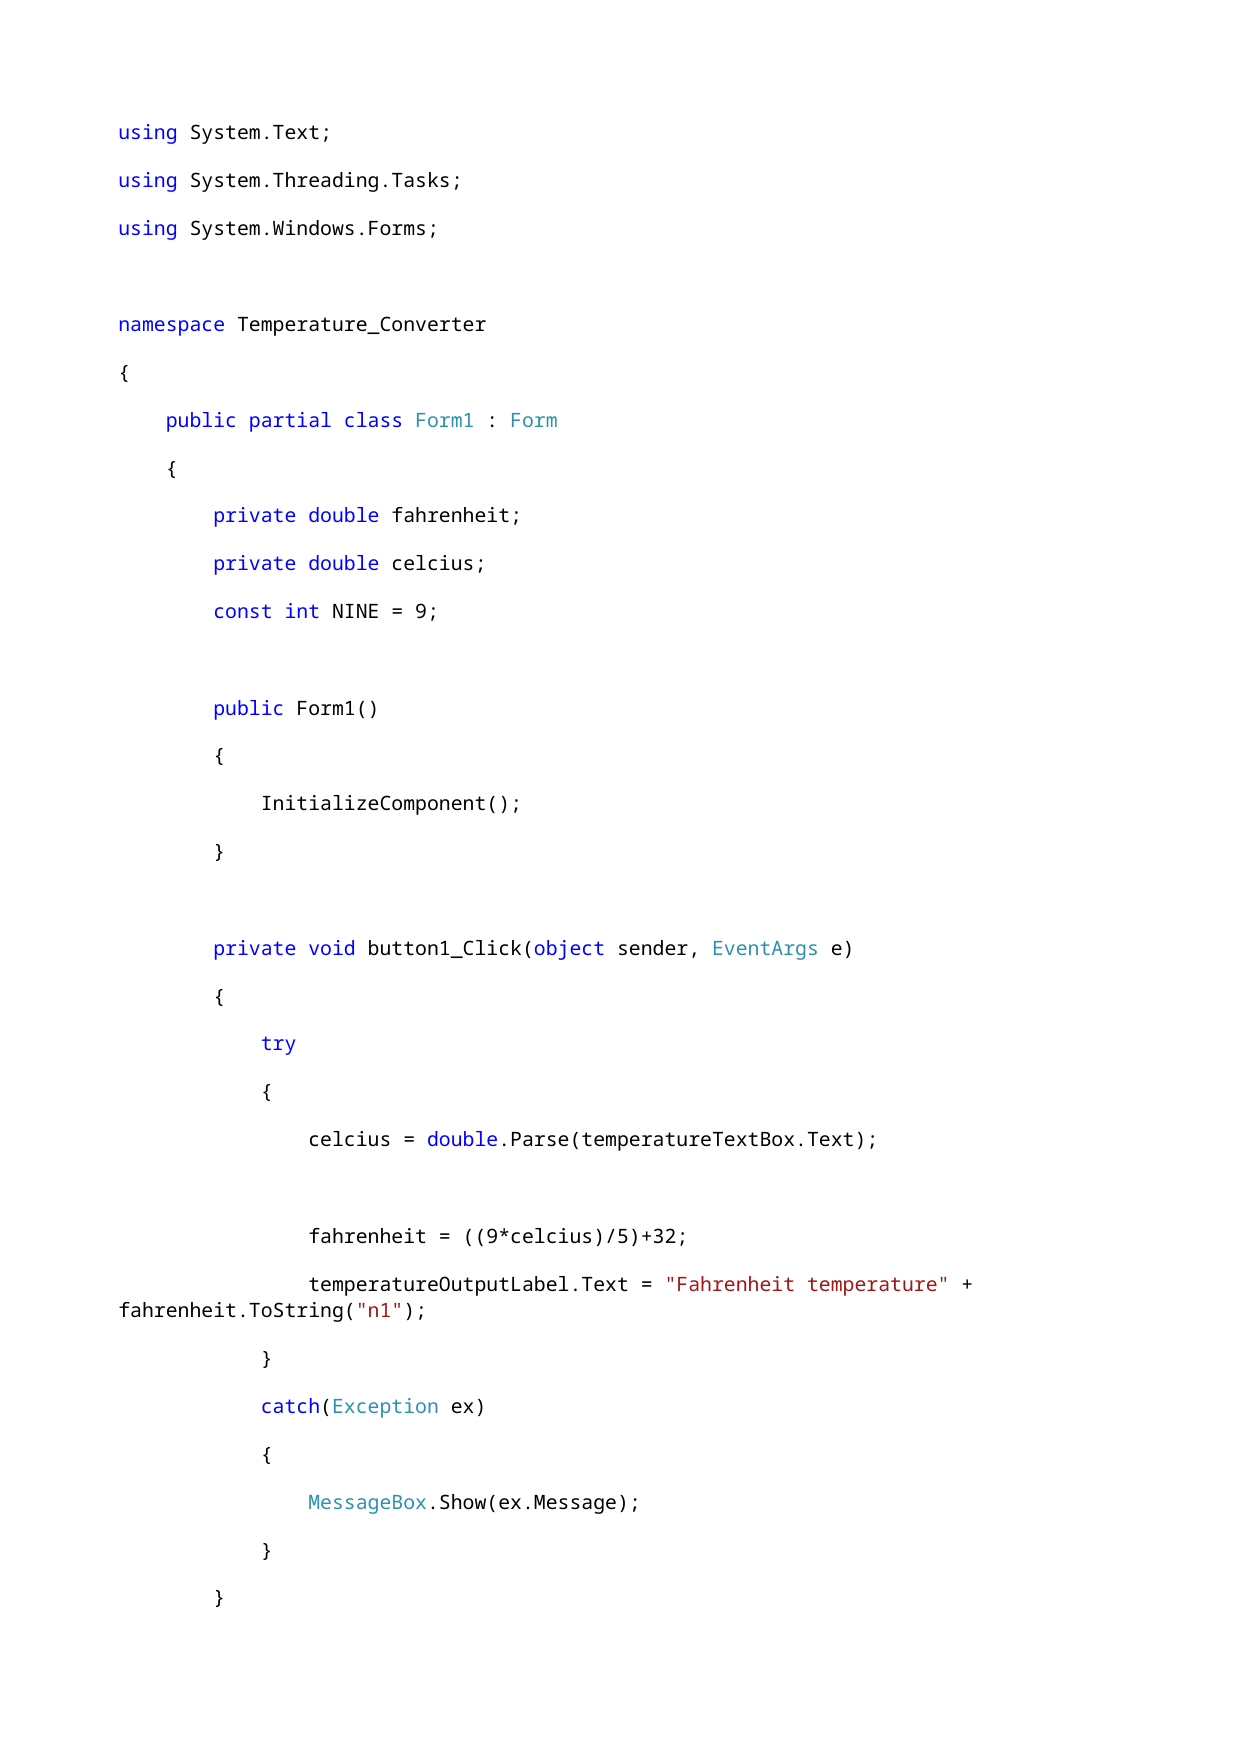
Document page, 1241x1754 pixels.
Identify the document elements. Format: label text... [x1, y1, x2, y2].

text fahrenheit = ((9*celcius)/5)+32; [118, 1222, 1122, 1249]
text InitializeComponent(); [118, 789, 1122, 817]
text public partial class Form1 : Form [118, 406, 1122, 433]
text } [118, 1344, 1122, 1372]
text private double celcius; [118, 549, 1122, 576]
text namespace Temperature_Converter [118, 310, 1122, 337]
text { [118, 742, 1122, 769]
text } [118, 1584, 1122, 1611]
text try [118, 1030, 1122, 1057]
text temperatureOutputLabel.Text = "Fahrenheit temperature" + fahrenheit.ToString("n1"); [118, 1270, 1122, 1324]
text { [118, 358, 1122, 385]
text { [118, 1440, 1122, 1467]
text { [118, 454, 1122, 481]
text private void button1_Click(object sender, EventArgs e) [118, 934, 1122, 961]
text private double fahrenheit; [118, 502, 1122, 529]
text using System.Windows.Forms; [118, 214, 1122, 241]
text } [118, 837, 1122, 864]
text { [118, 982, 1122, 1009]
text using System.Threading.Tasks; [118, 166, 1122, 193]
text catch(Exception ex) [118, 1392, 1122, 1419]
text public Form1() [118, 694, 1122, 721]
text } [118, 1536, 1122, 1563]
text { [118, 1077, 1122, 1104]
text celcius = double.Parse(temperatureTextBox.Text); [118, 1125, 1122, 1152]
text using System.Text; [118, 118, 1122, 145]
text MessageBox.Show(ex.Message); [118, 1488, 1122, 1515]
text const int NINE = 9; [118, 597, 1122, 624]
